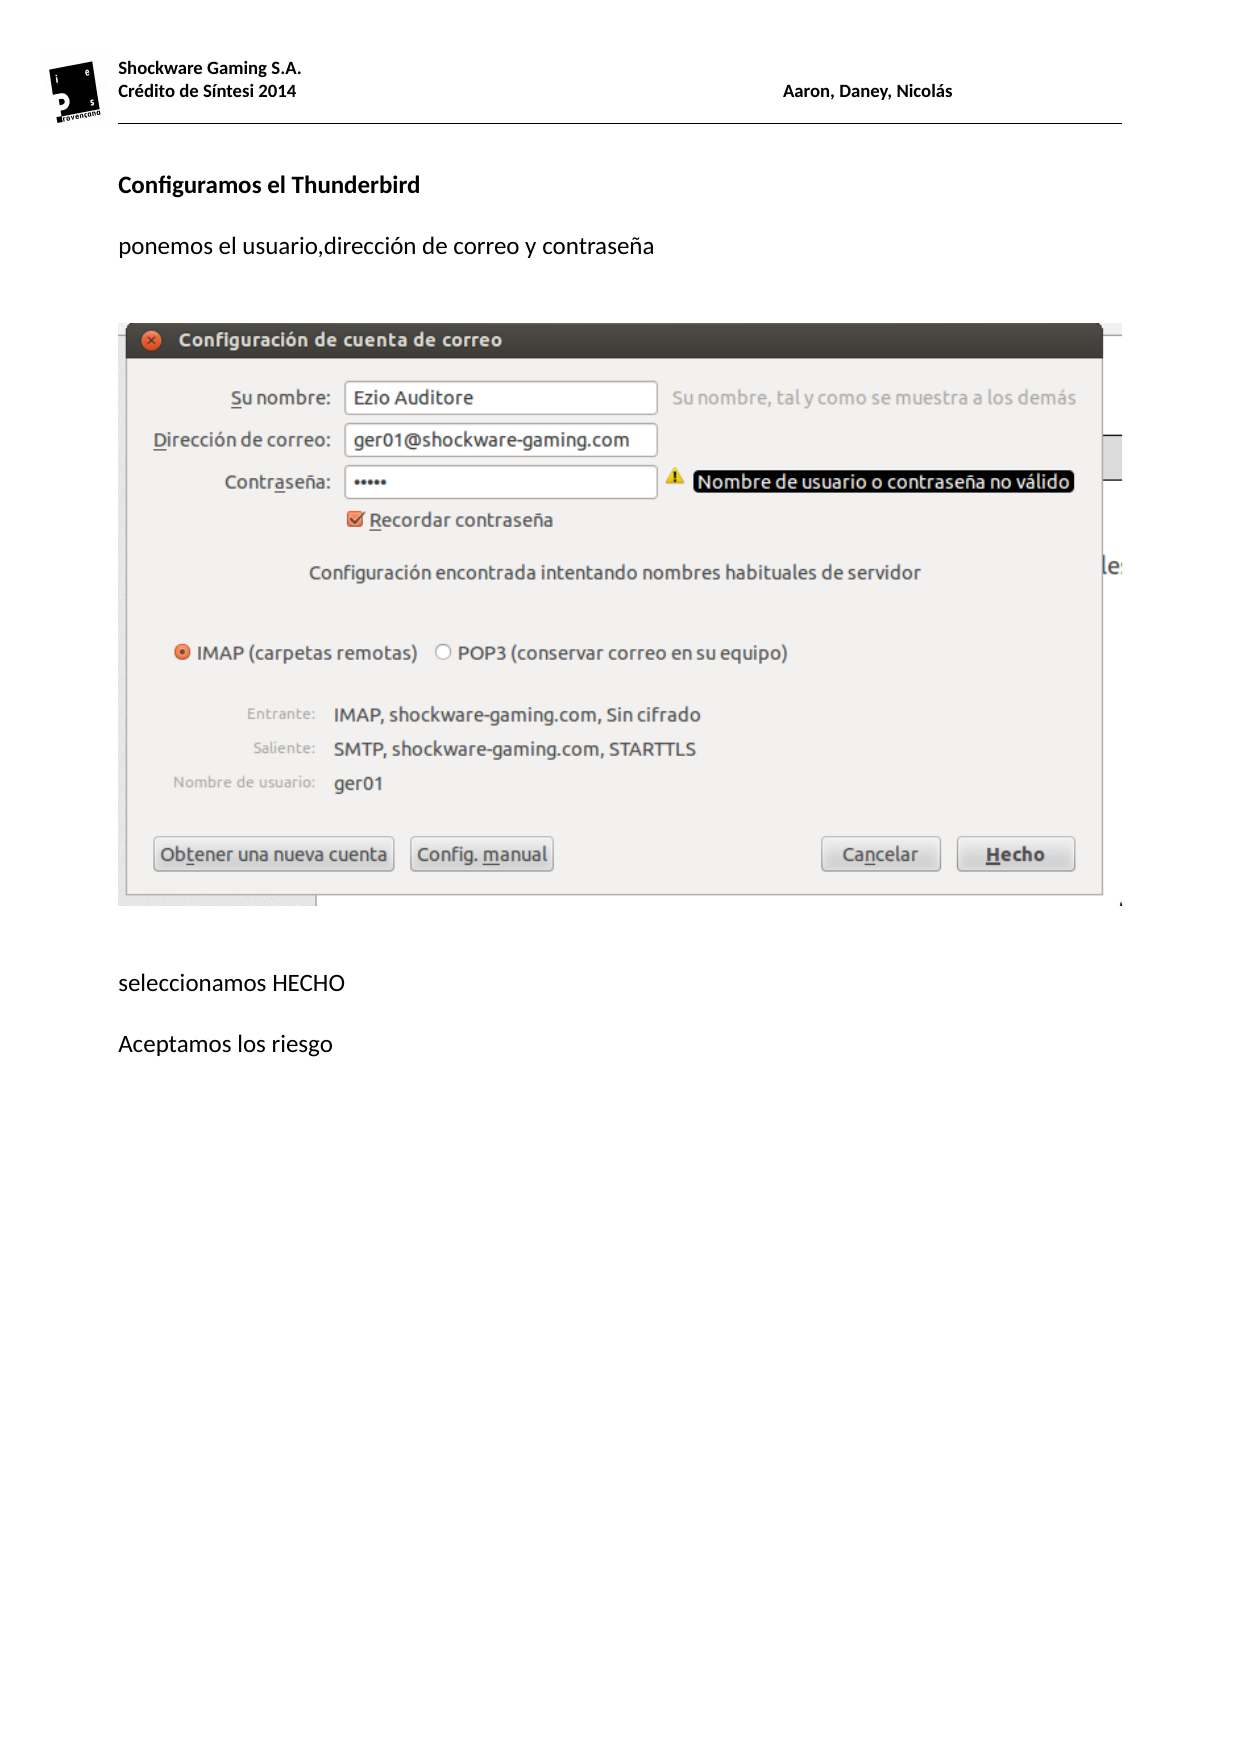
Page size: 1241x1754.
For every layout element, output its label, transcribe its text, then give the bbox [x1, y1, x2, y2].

text Configuramos el Thunderbird [118, 169, 1122, 200]
text seleccionamos HECHO [118, 967, 1122, 997]
text Aceptamos los riesgo [118, 1028, 1122, 1058]
picture [43, 54, 110, 128]
text ponemos el usuario,dirección de correo y contraseña [118, 230, 1122, 261]
picture [118, 323, 1123, 906]
